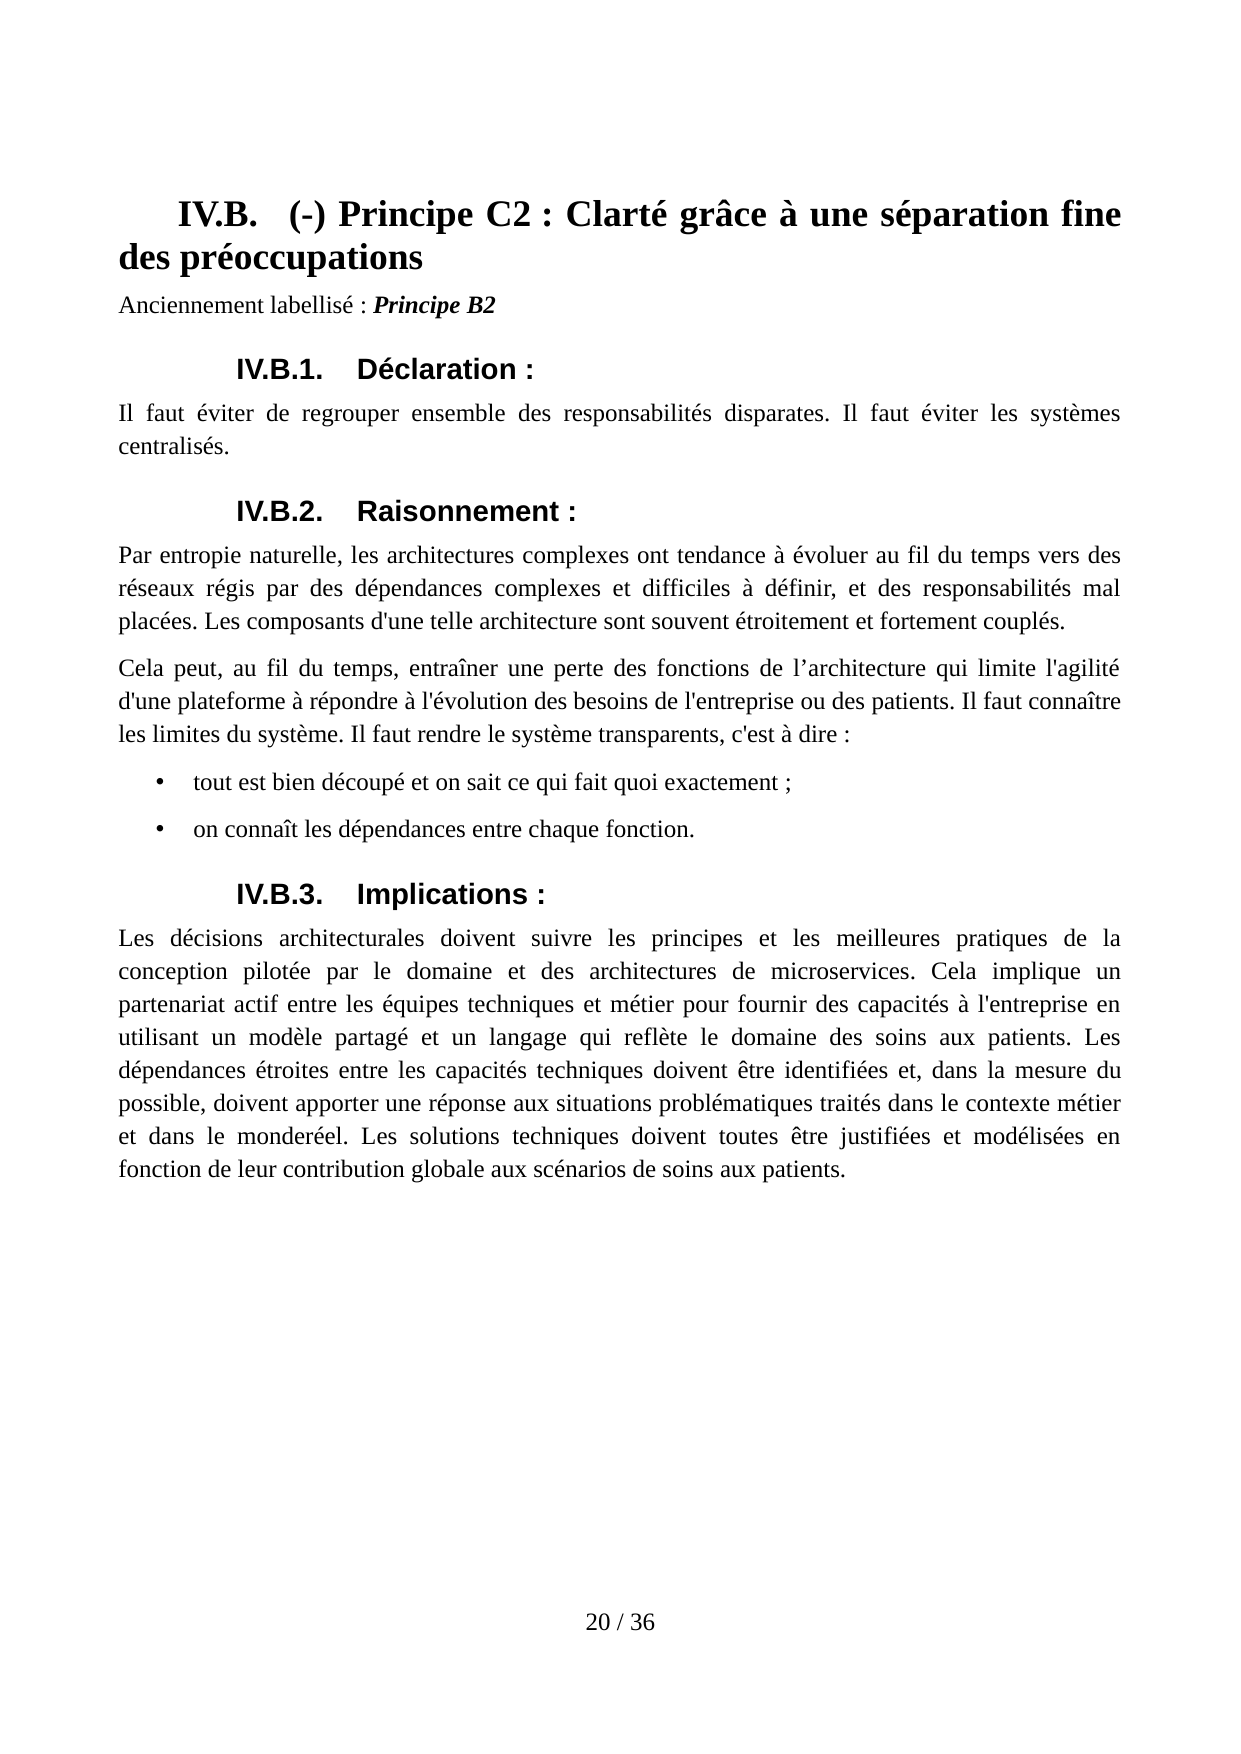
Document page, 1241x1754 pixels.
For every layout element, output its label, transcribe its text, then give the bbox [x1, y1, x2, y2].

text Il faut éviter de regrouper ensemble des responsabilités disparates. Il faut éviter les systèmes centralisés. [118, 398, 1122, 460]
text Cela peut, au fil du temps, entraîner une perte des fonctions de l’architecture qui limite l'agilité d'une plateforme à répondre à l'évolution des besoins de l'entreprise ou des patients. Il faut connaître les limites du système. Il faut rendre le système transparents, c'est à dire : [118, 653, 1122, 748]
subtitle Déclaration : [118, 352, 1122, 386]
list tout est bien découpé et on sait ce qui fait quoi exactement ; [156, 767, 1122, 796]
text Anciennement labellisé : Principe B2 [118, 290, 1122, 318]
text Par entropie naturelle, les architectures complexes ont tendance à évoluer au fil du temps vers des réseaux régis par des dépendances complexes et difficiles à définir, et des responsabilités mal placées. Les composants d'une telle architecture sont souvent étroitement et fortement couplés. [118, 540, 1122, 634]
text Les décisions architecturales doivent suivre les principes et les meilleures pratiques de la conception pilotée par le domaine et des architectures de microservices. Cela implique un partenariat actif entre les équipes techniques et métier pour fournir des capacités à l'entreprise en utilisant un modèle partagé et un langage qui reflète le domaine des soins aux patients. Les dépendances étroites entre les capacités techniques doivent être identifiées et, dans la mesure du possible, doivent apporter une réponse aux situations problématiques traités dans le contexte métier et dans le monderéel. Les solutions techniques doivent toutes être justifiées et modélisées en fonction de leur contribution globale aux scénarios de soins aux patients. [118, 923, 1122, 1183]
subtitle Implications : [118, 877, 1122, 911]
list on connaît les dépendances entre chaque fonction. [156, 814, 1122, 843]
subtitle (-) Principe C2 : Clarté grâce à une séparation fine des préoccupations [118, 191, 1122, 277]
subtitle Raisonnement : [118, 493, 1122, 527]
